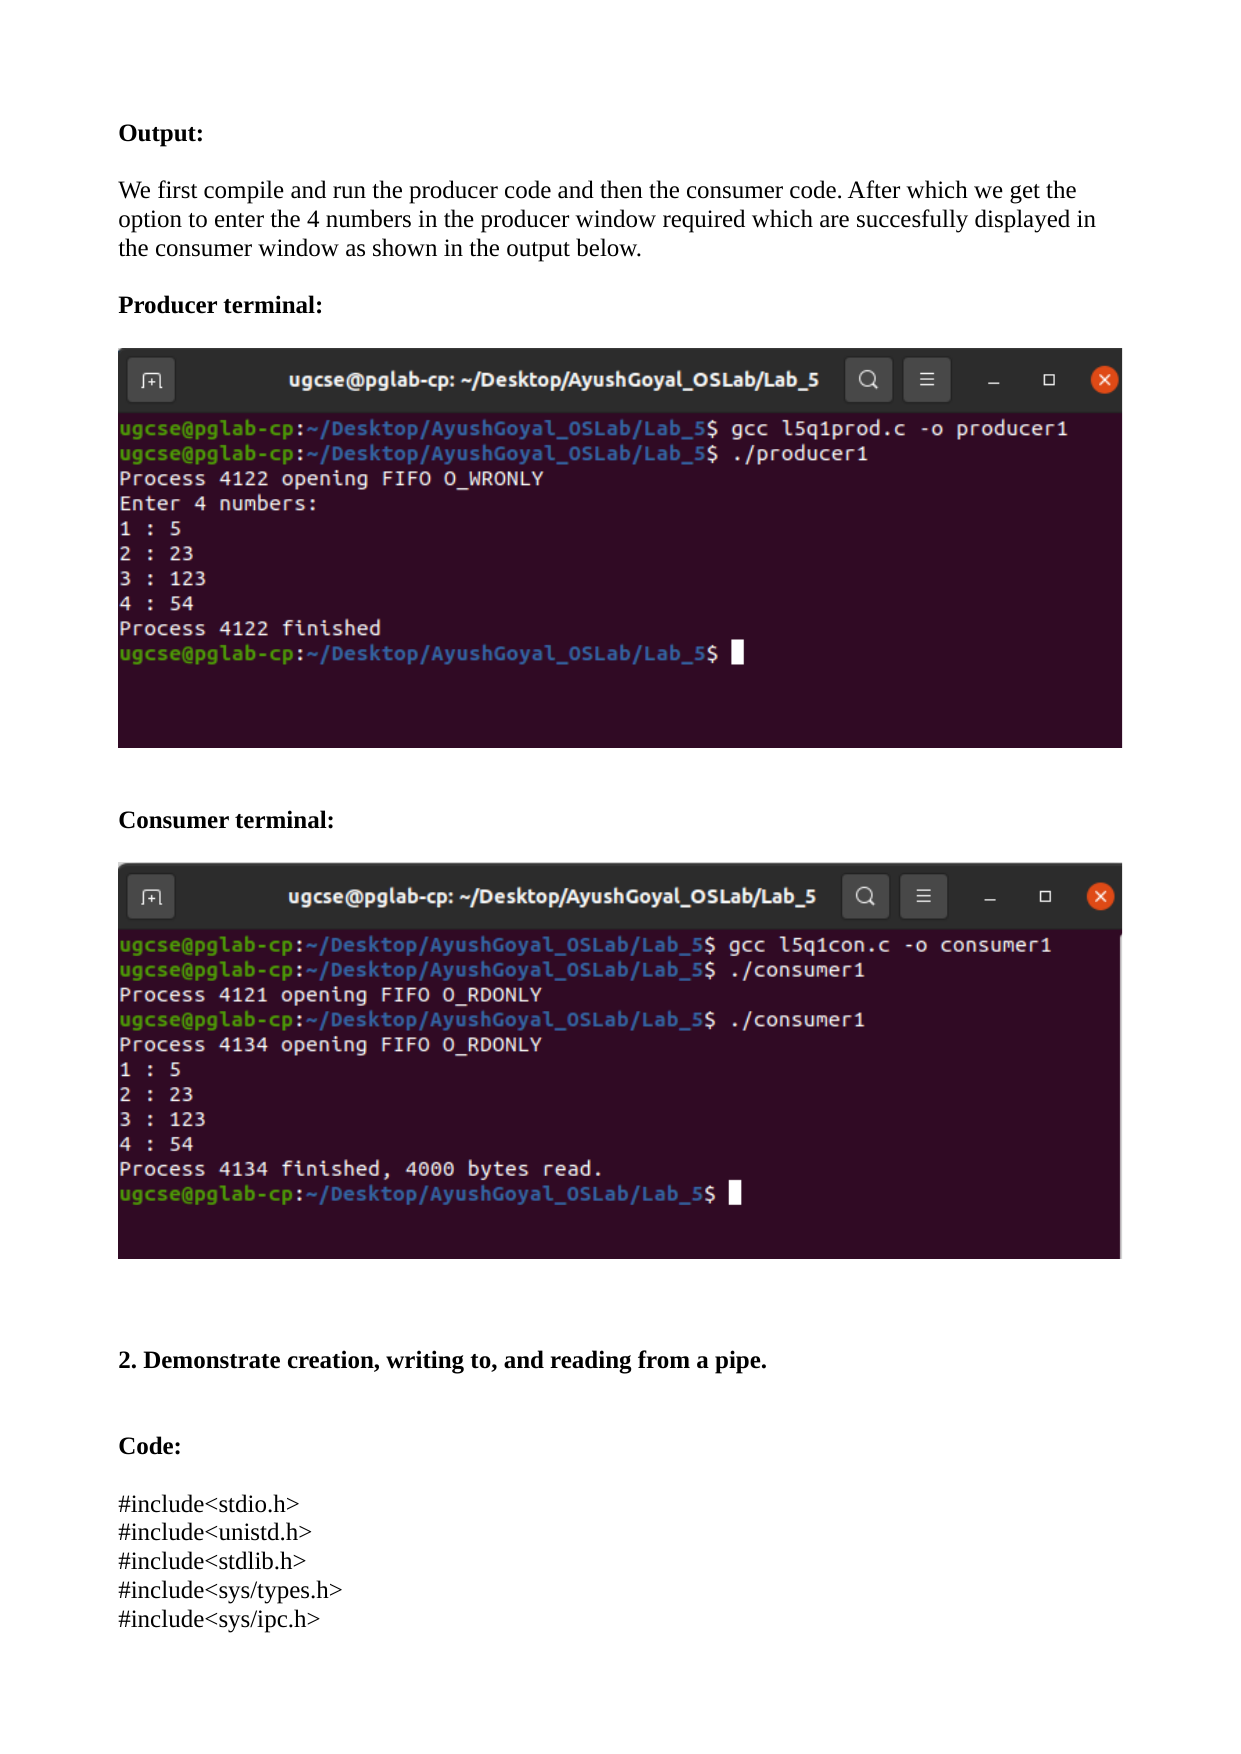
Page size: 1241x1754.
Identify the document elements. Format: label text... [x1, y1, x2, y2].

picture [118, 348, 1123, 748]
picture [118, 862, 1123, 1259]
text 2. Demonstrate creation, writing to, and reading from a pipe. [118, 1345, 1122, 1374]
text Consumer terminal: [118, 805, 1122, 834]
text #include<stdio.h> [118, 1489, 1122, 1517]
text Output: [118, 118, 1122, 147]
text #include<sys/ipc.h> [118, 1604, 1122, 1632]
text #include<sys/types.h> [118, 1575, 1122, 1604]
text Code: [118, 1431, 1122, 1460]
text We first compile and run the producer code and then the consumer code. After which we get the option to enter the 4 numbers in the producer window required which are succesfully displayed in the consumer window as shown in the output below. [118, 176, 1122, 262]
text #include<stdlib.h> [118, 1546, 1122, 1575]
text Producer terminal: [118, 291, 1122, 319]
text #include<unistd.h> [118, 1517, 1122, 1546]
